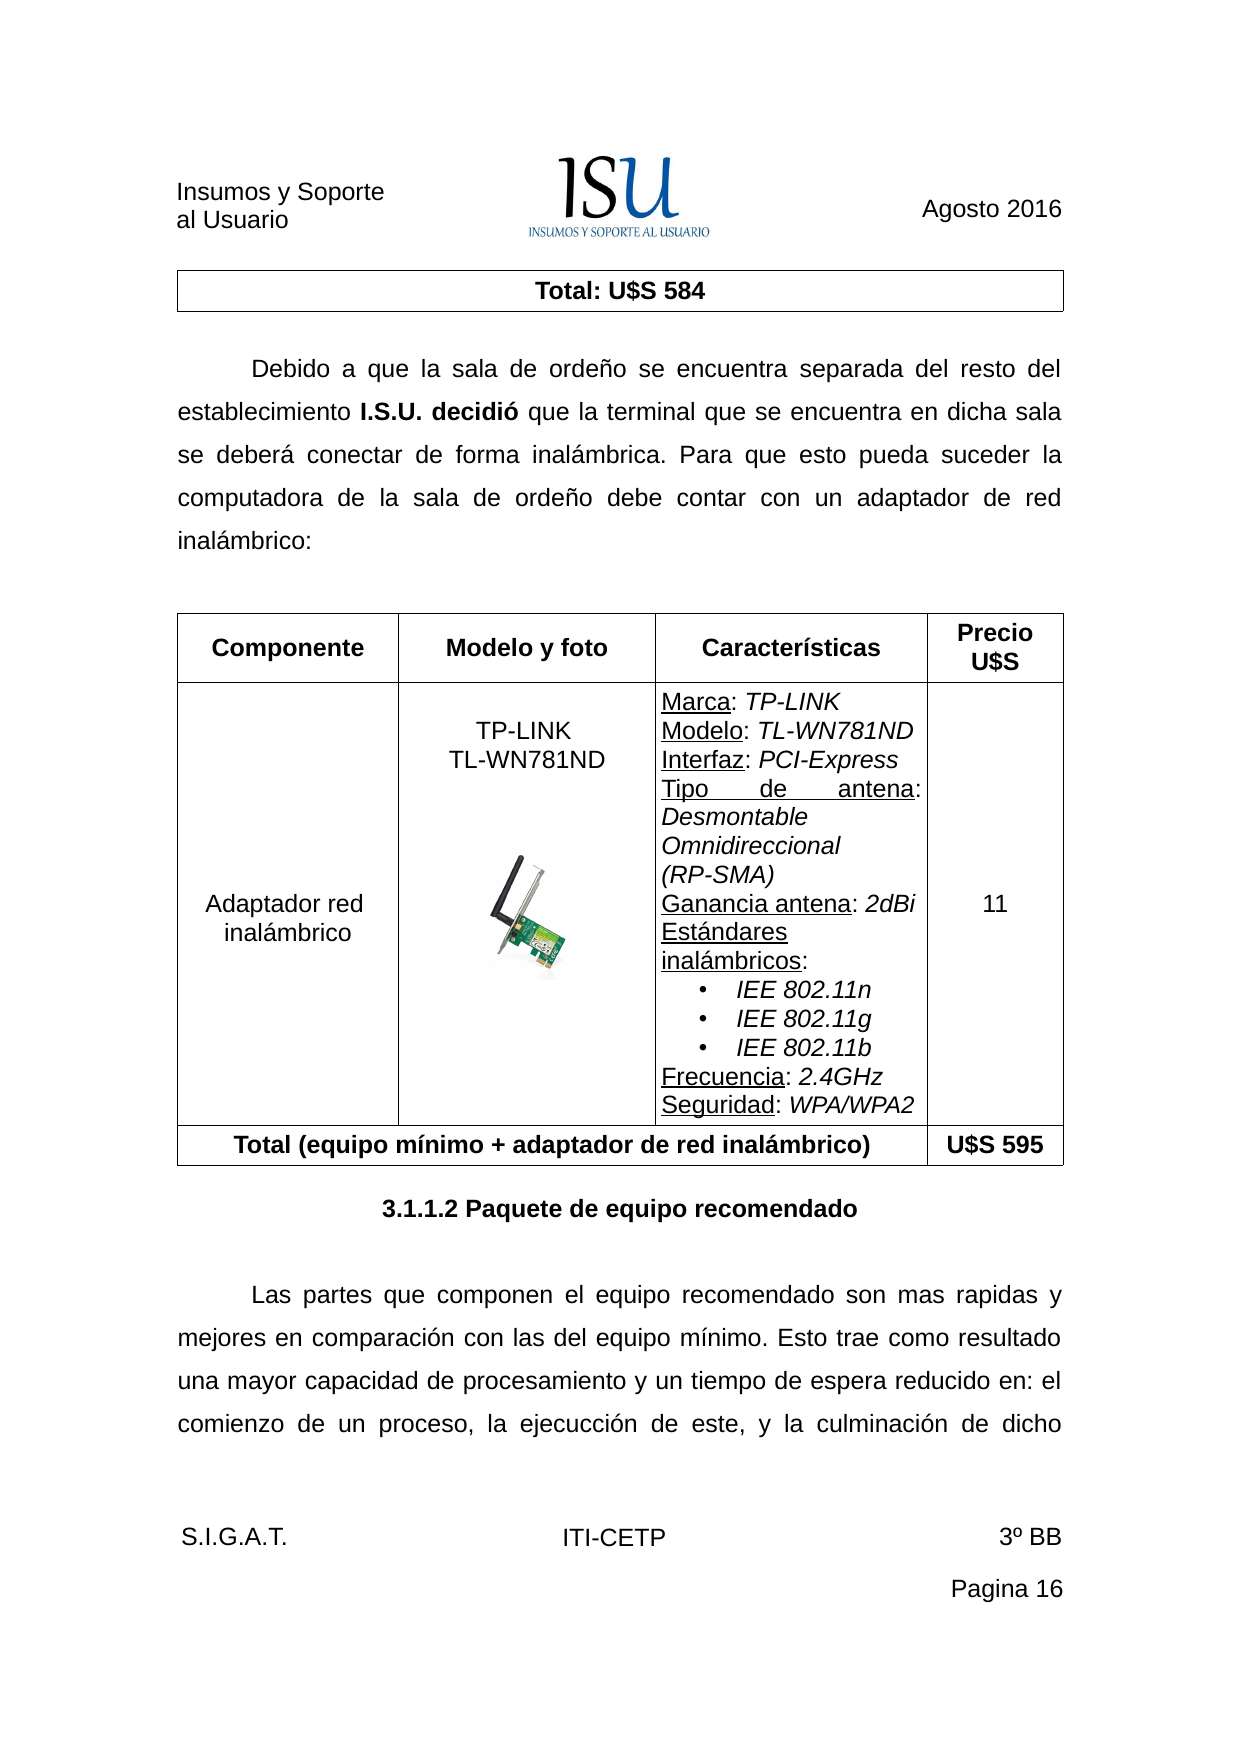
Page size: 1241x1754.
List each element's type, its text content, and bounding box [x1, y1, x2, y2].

text Debido a que la sala de ordeño se encuentra separada del resto del establecimiento I.S.U. decidió que la terminal que se encuentra en dicha sala se deberá conectar de forma inalámbrica. Para que esto pueda suceder la computadora de la sala de ordeño debe contar con un adaptador de red inalámbrico: [177, 354, 1063, 555]
text 3.1.1.2 Paquete de equipo recomendado [177, 1194, 1063, 1223]
picture [517, 138, 723, 252]
table_cell Marca: TP-LINK Modelo: TL-WN781ND Interfaz: PCI-Express Tipo de antena: Desmontable Omnidireccional (RP-SMA) Ganancia antena: 2dBi Estándares inalámbricos: IEE 802.11n IEE 802.11g IEE 802.11b Frecuencia: 2.4GHz Seguridad: WPA/WPA2 [656, 683, 927, 1125]
table_header Características [656, 614, 927, 682]
table_cell 11 [928, 683, 1063, 1125]
text Las partes que componen el equipo recomendado son mas rapidas y mejores en comparación con las del equipo mínimo. Esto trae como resultado una mayor capacidad de procesamiento y un tiempo de espera reducido en: el comienzo de un proceso, la ejecucción de este, y la culminación de dicho [177, 1280, 1063, 1438]
table_cell U$S 595 [928, 1126, 1063, 1165]
table_header Componente [178, 614, 398, 682]
table_cell Total: U$S 584 [178, 271, 1063, 311]
picture [436, 843, 618, 980]
table_cell TP-LINK TL-WN781ND [399, 683, 655, 1125]
table_header Modelo y foto [399, 614, 655, 682]
table_header Precio U$S [928, 614, 1063, 682]
table_cell Adaptador red inalámbrico [178, 683, 398, 1125]
table_cell Total (equipo mínimo + adaptador de red inalámbrico) [178, 1126, 927, 1165]
